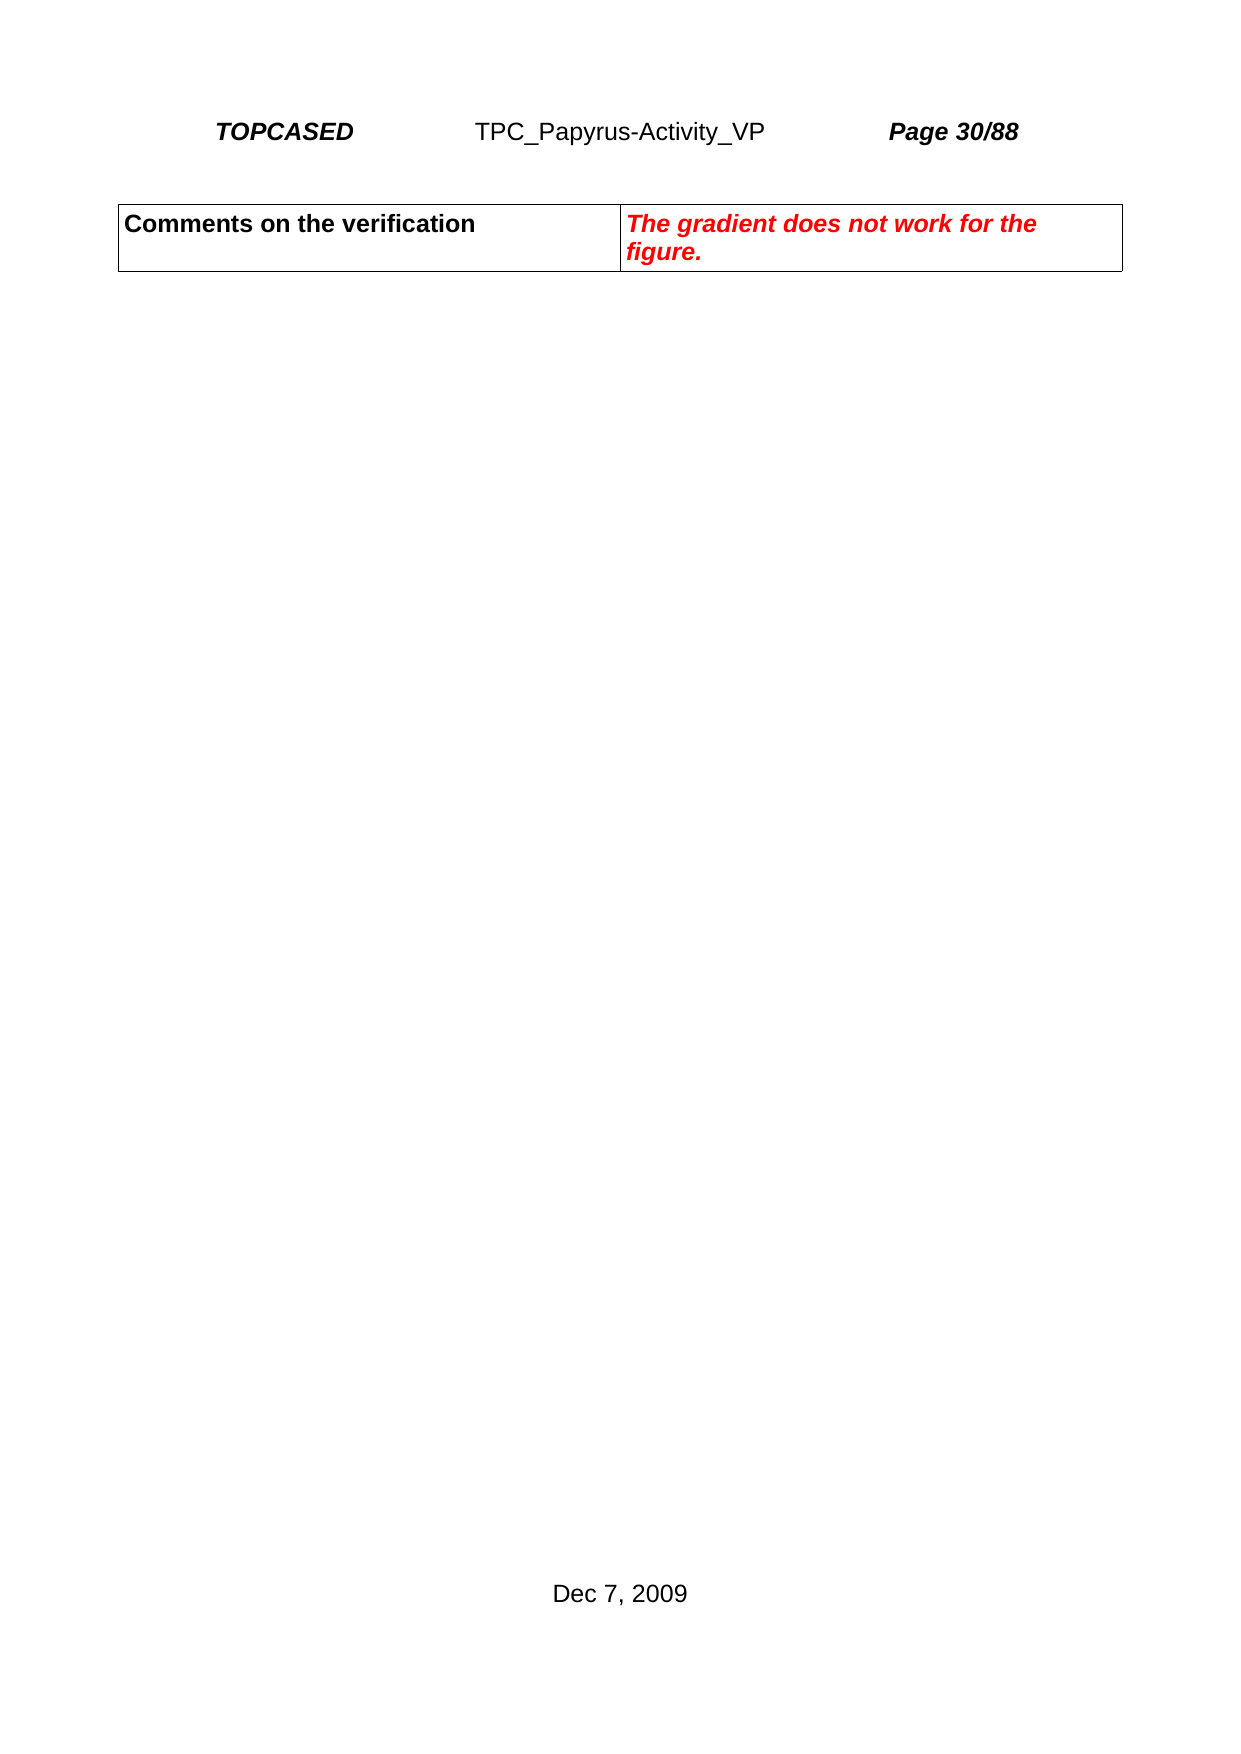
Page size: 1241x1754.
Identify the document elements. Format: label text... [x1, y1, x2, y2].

table_header The gradient does not work for the figure. [621, 205, 1122, 271]
table_header Comments on the verification [119, 205, 620, 271]
